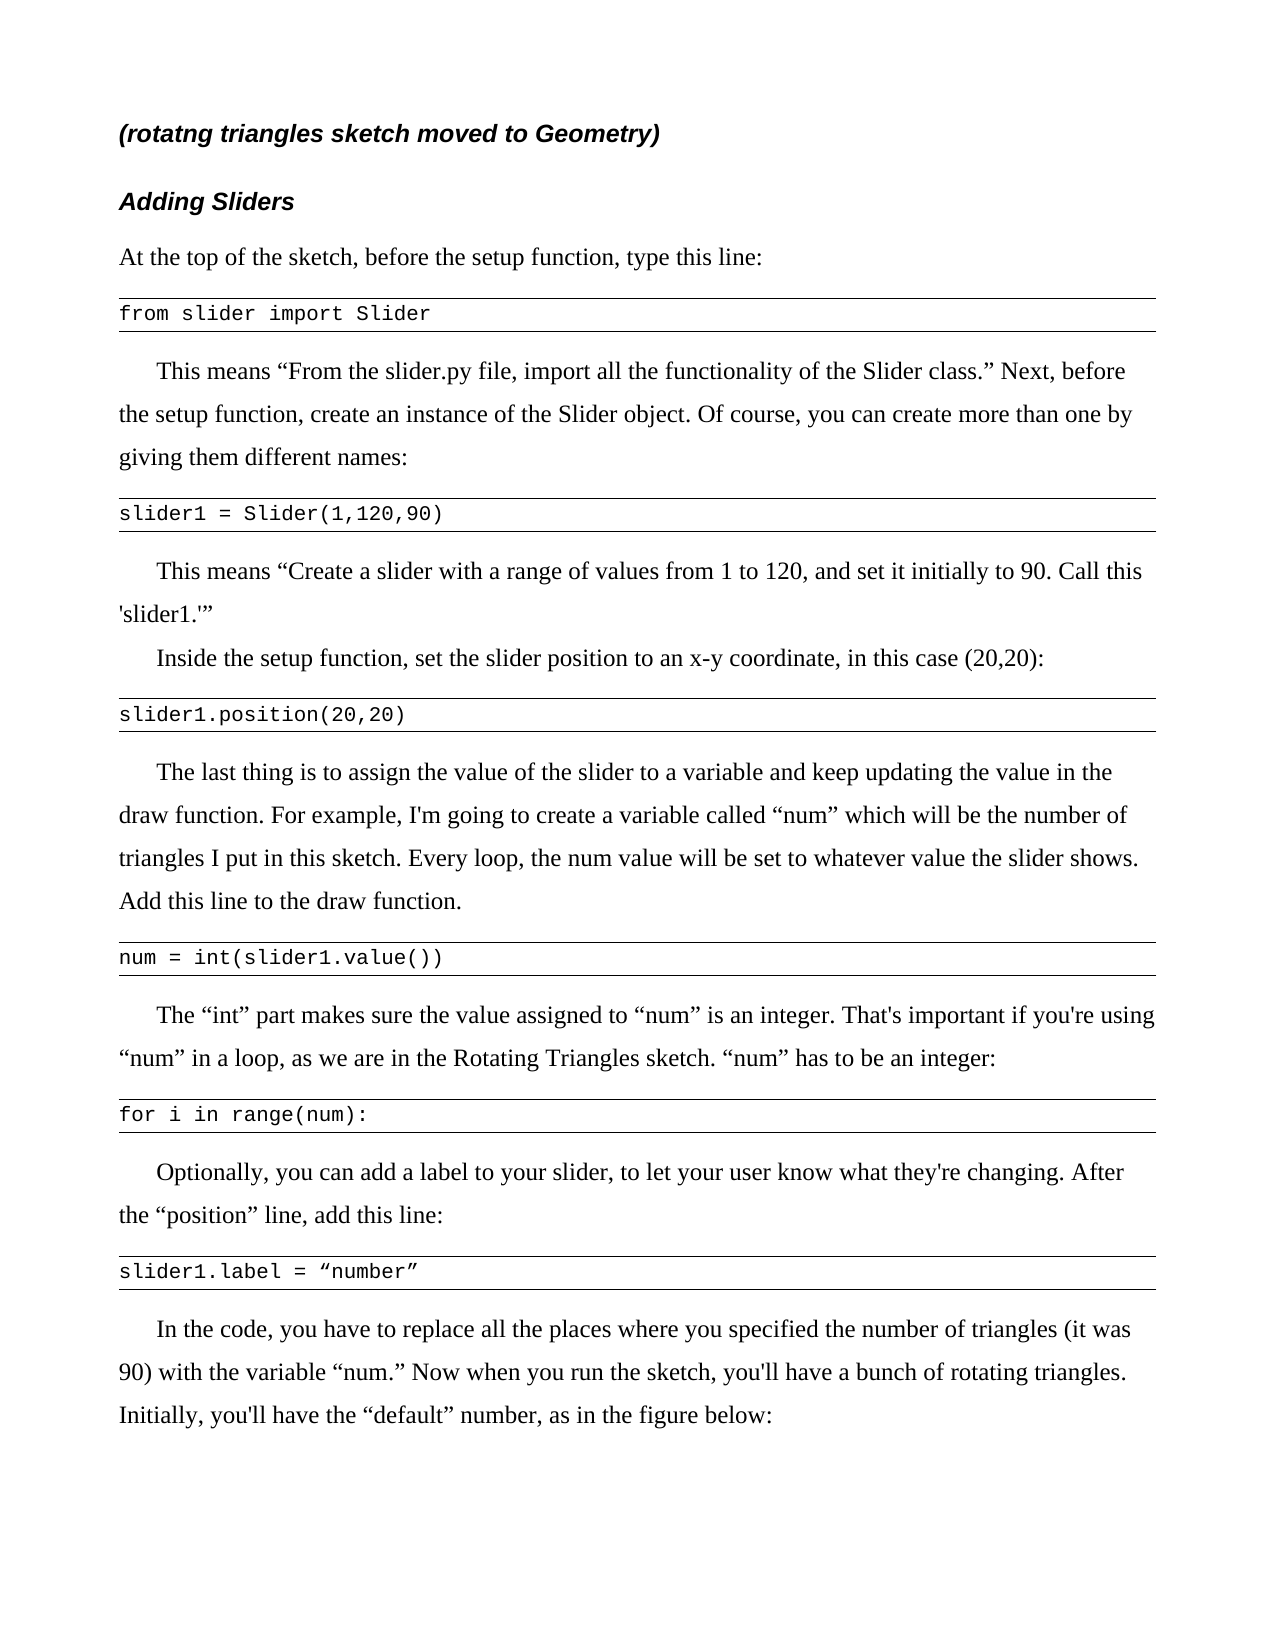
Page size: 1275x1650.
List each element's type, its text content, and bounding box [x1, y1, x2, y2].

text Adding Sliders [118, 187, 1156, 215]
text At the top of the sketch, before the setup function, type this line: [118, 242, 1156, 271]
text (rotatng triangles sketch moved to Geometry) [118, 118, 1156, 147]
text slider1.label = “number” [118, 1257, 1156, 1290]
text Optionally, you can add a label to your slider, to let your user know what they're changing. After the “position” line, add this line: [118, 1157, 1156, 1229]
text from slider import Slider [118, 299, 1156, 332]
text slider1.position(20,20) [118, 699, 1156, 732]
text In the code, you have to replace all the places where you specified the number of triangles (it was 90) with the variable “num.” Now when you run the sketch, you'll have a bunch of rotating triangles. Initially, you'll have the “default” number, as in the figure below: [118, 1314, 1156, 1429]
text for i in range(num): [118, 1100, 1156, 1133]
text The “int” part makes sure the value assigned to “num” is an integer. That's important if you're using “num” in a loop, as we are in the Rotating Triangles sketch. “num” has to be an integer: [118, 1000, 1156, 1072]
text num = int(slider1.value()) [118, 943, 1156, 976]
text This means “Create a slider with a range of values from 1 to 120, and set it initially to 90. Call this 'slider1.'” [118, 556, 1156, 628]
text The last thing is to assign the value of the slider to a variable and keep updating the value in the draw function. For example, I'm going to create a variable called “num” which will be the number of triangles I put in this sketch. Every loop, the num value will be set to whatever value the slider shows. Add this line to the draw function. [118, 757, 1156, 915]
text slider1 = Slider(1,120,90) [118, 499, 1156, 532]
text This means “From the slider.py file, import all the functionality of the Slider class.” Next, before the setup function, create an instance of the Slider object. Of course, you can create more than one by giving them different names: [118, 356, 1156, 471]
text Inside the setup function, set the slider position to an x-y coordinate, in this case (20,20): [118, 643, 1156, 671]
